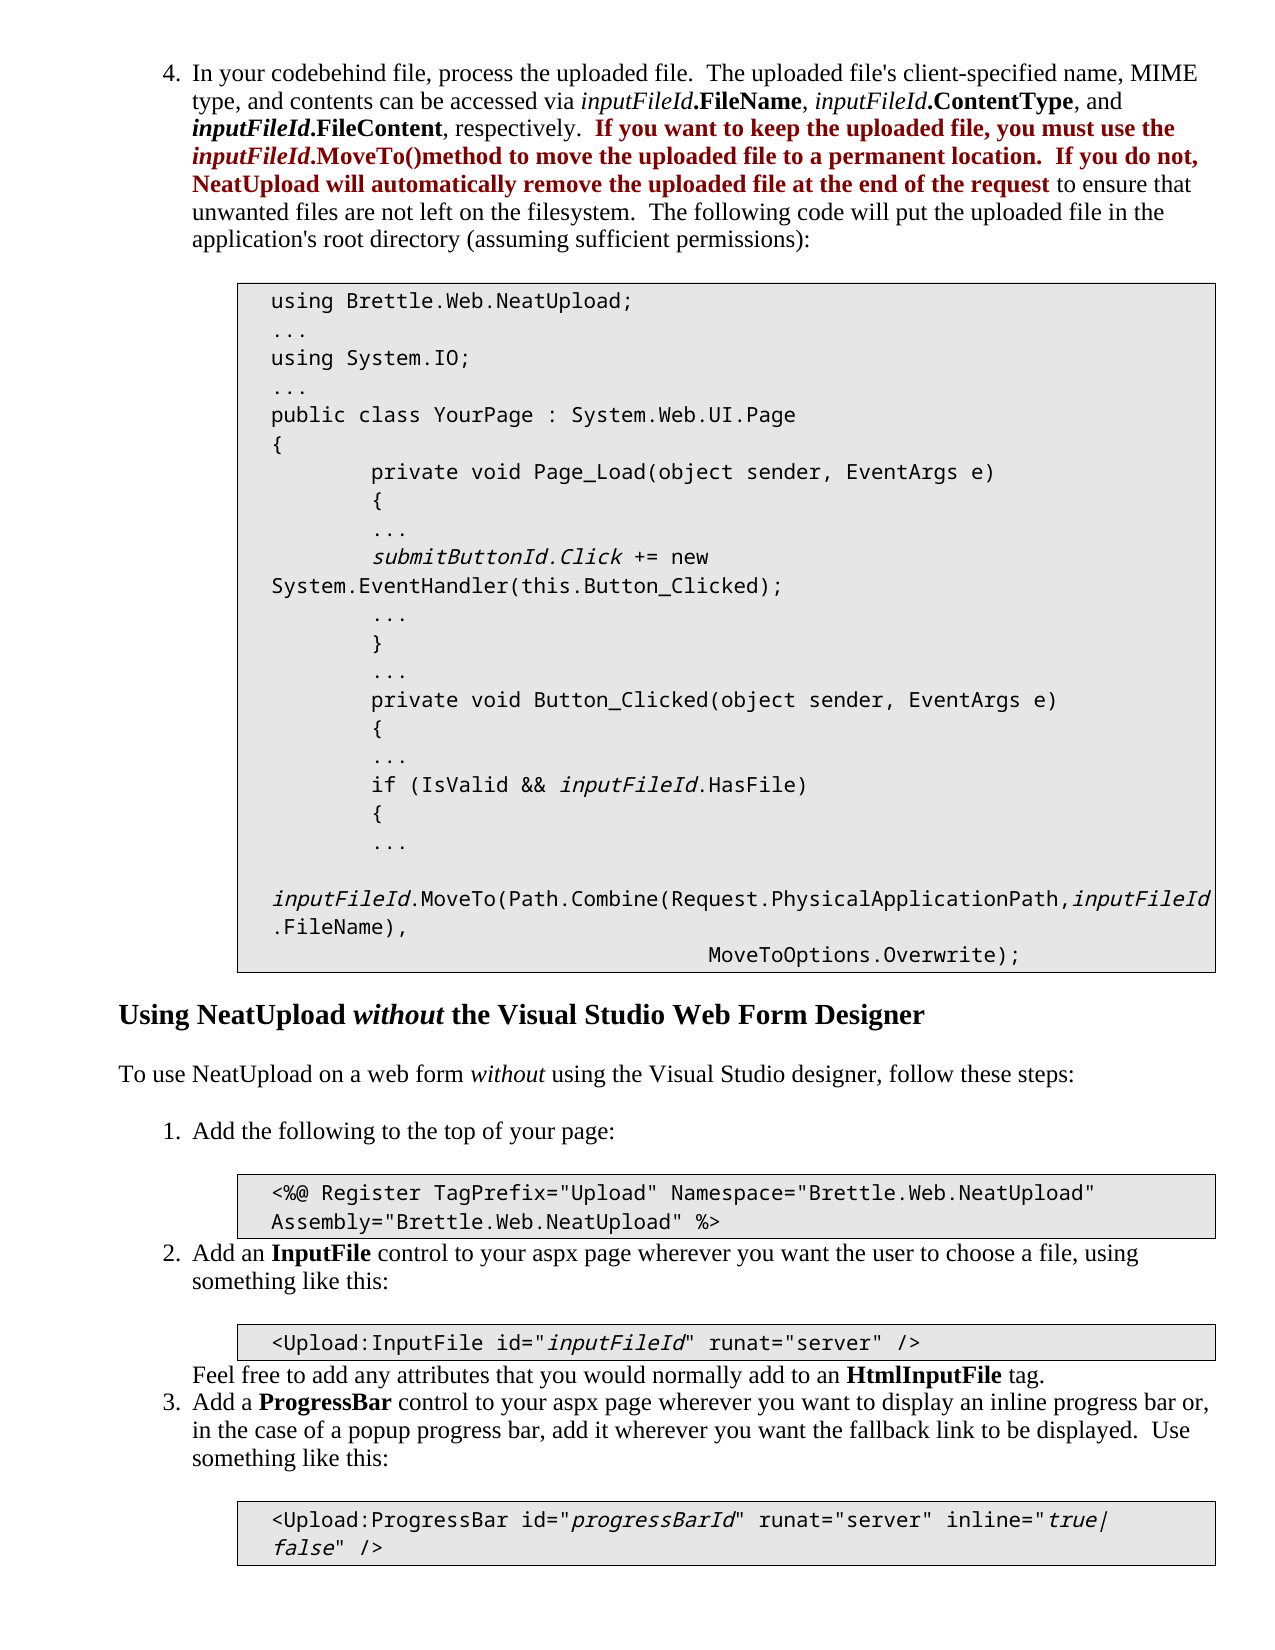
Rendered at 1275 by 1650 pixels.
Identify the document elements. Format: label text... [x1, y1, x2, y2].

list Add the following to the top of your page: [162, 1117, 1216, 1145]
list Add an InputFile control to your aspx page wherever you want the user to choose a file, using something like this: [162, 1239, 1216, 1295]
list using Brettle.Web.NeatUpload; ... using System.IO; ... public class YourPage : System.Web.UI.Page { private void Page_Load(object sender, EventArgs e) { ... submitButtonId.Click += new System.EventHandler(this.Button_Clicked); ... } ... private void Button_Clicked(object sender, EventArgs e) { ... if (IsValid && inputFileId.HasFile) { ... inputFileId.MoveTo(Path.Combine(Request.PhysicalApplicationPath,inputFileId.FileName), MoveToOptions.Overwrite); [238, 284, 1215, 972]
text To use NeatUpload on a web form without using the Visual Studio designer, follow these steps: [118, 1060, 1216, 1088]
list Add a ProgressBar control to your aspx page wherever you want to display an inline progress bar or, in the case of a popup progress bar, add it wherever you want the fallback link to be displayed. Use something like this: [162, 1388, 1216, 1472]
subtitle Using NeatUpload without the Visual Studio Web Form Designer [118, 998, 1216, 1030]
list <Upload:ProgressBar id="progressBarId" runat="server" inline="true|false" /> [238, 1502, 1215, 1565]
list <Upload:InputFile id="inputFileId" runat="server" /> [238, 1325, 1215, 1360]
list In your codebehind file, process the uploaded file. The uploaded file's client-specified name, MIME type, and contents can be accessed via inputFileId.FileName, inputFileId.ContentType, and inputFileId.FileContent, respectively. If you want to keep the uploaded file, you must use the inputFileId.MoveTo()method to move the uploaded file to a permanent location. If you do not, NeatUpload will automatically remove the uploaded file at the end of the request to ensure that unwanted files are not left on the filesystem. The following code will put the uploaded file in the application's root directory (assuming sufficient permissions): [162, 59, 1216, 253]
list <%@ Register TagPrefix="Upload" Namespace="Brettle.Web.NeatUpload" Assembly="Brettle.Web.NeatUpload" %> [238, 1175, 1215, 1238]
list Feel free to add any attributes that you would normally add to an HtmlInputFile tag. [162, 1361, 1216, 1388]
